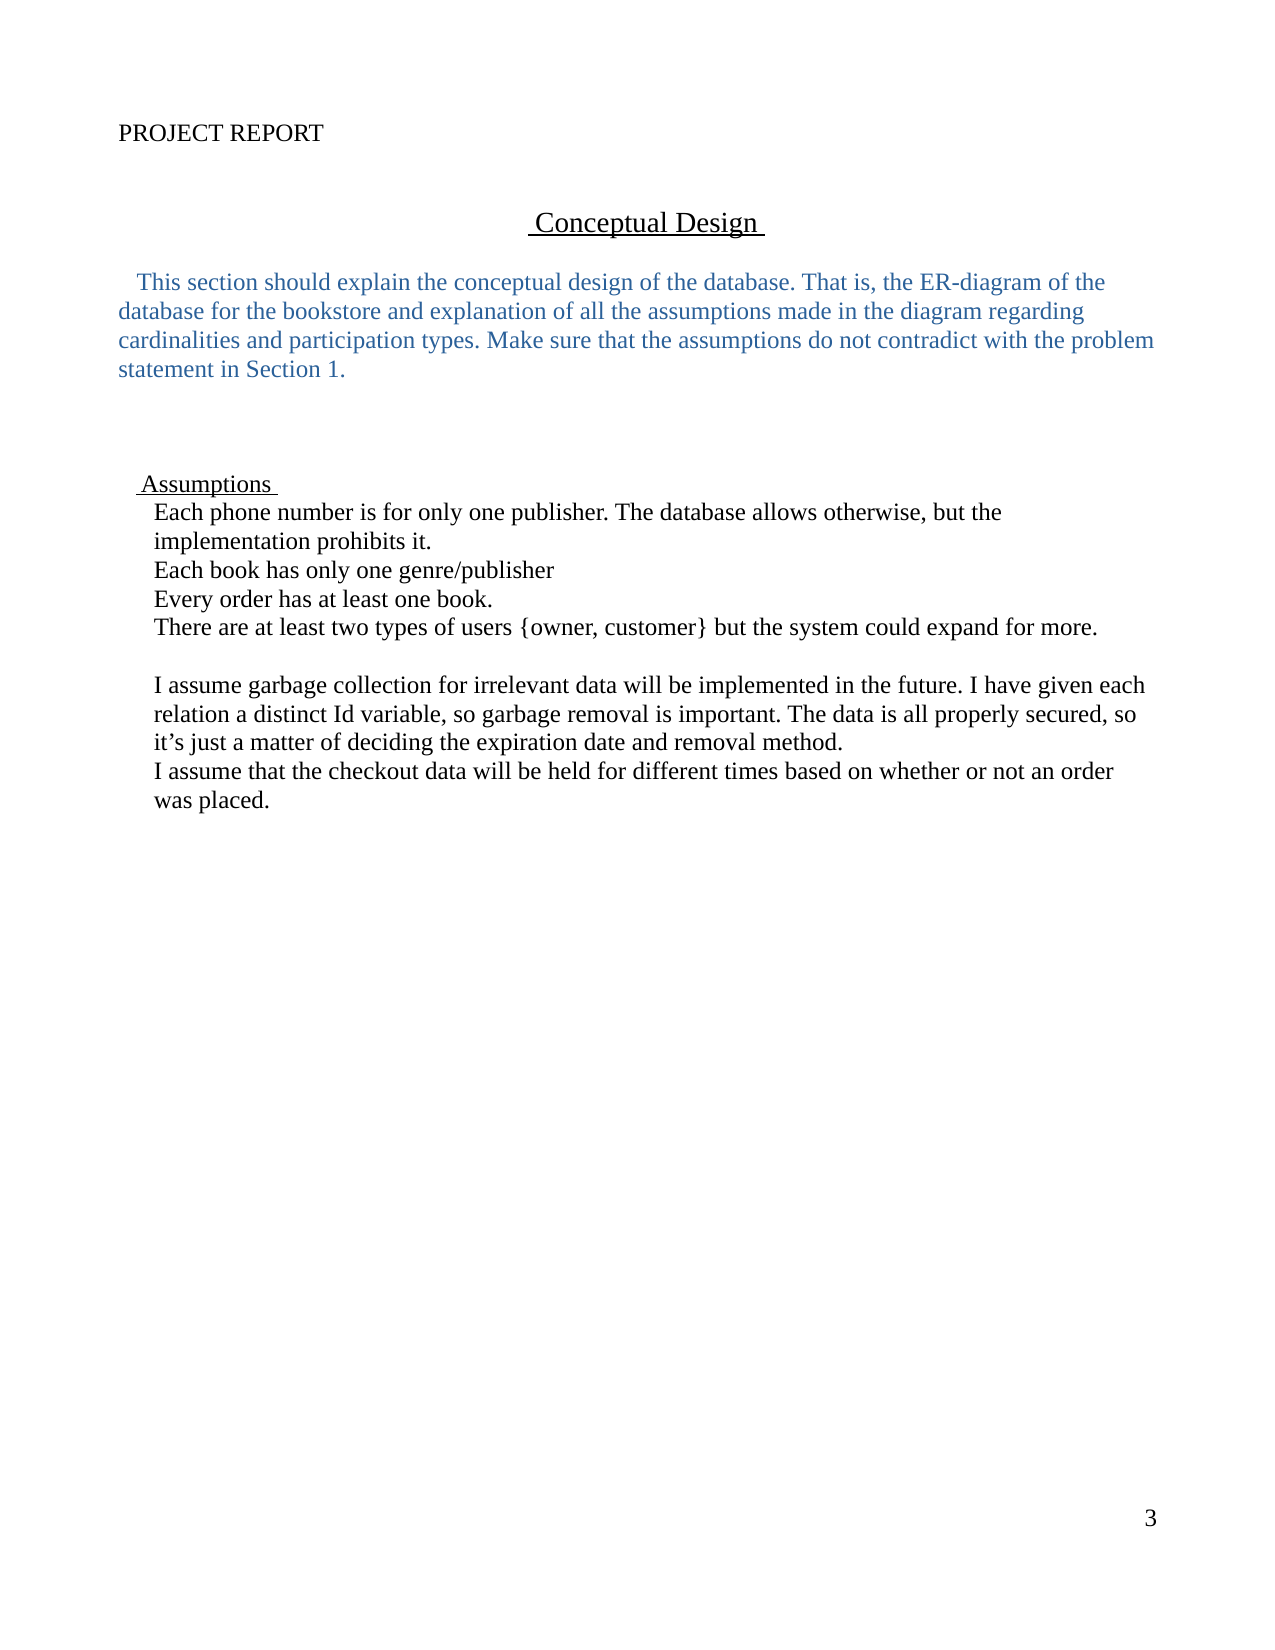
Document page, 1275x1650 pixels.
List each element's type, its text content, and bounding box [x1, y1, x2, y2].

text I assume that the checkout data will be held for different times based on whether or not an order was placed. [153, 756, 1157, 814]
text Each phone number is for only one publisher. The database allows otherwise, but the implementation prohibits it. [153, 497, 1157, 555]
text Every order has at least one book. [153, 584, 1157, 612]
text There are at least two types of users {owner, customer} but the system could expand for more. [153, 612, 1157, 641]
text I assume garbage collection for irrelevant data will be implemented in the future. I have given each relation a distinct Id variable, so garbage removal is important. The data is all properly secured, so it’s just a matter of deciding the expiration date and removal method. [153, 670, 1157, 756]
text Conceptual Design [136, 205, 1157, 239]
text This section should explain the conceptual design of the database. That is, the ER-diagram of the database for the bookstore and explanation of all the assumptions made in the diagram regarding cardinalities and participation types. Make sure that the assumptions do not contradict with the problem statement in Section 1. [118, 267, 1157, 382]
text Each book has only one genre/publisher [153, 555, 1157, 584]
text Assumptions [136, 469, 1157, 497]
